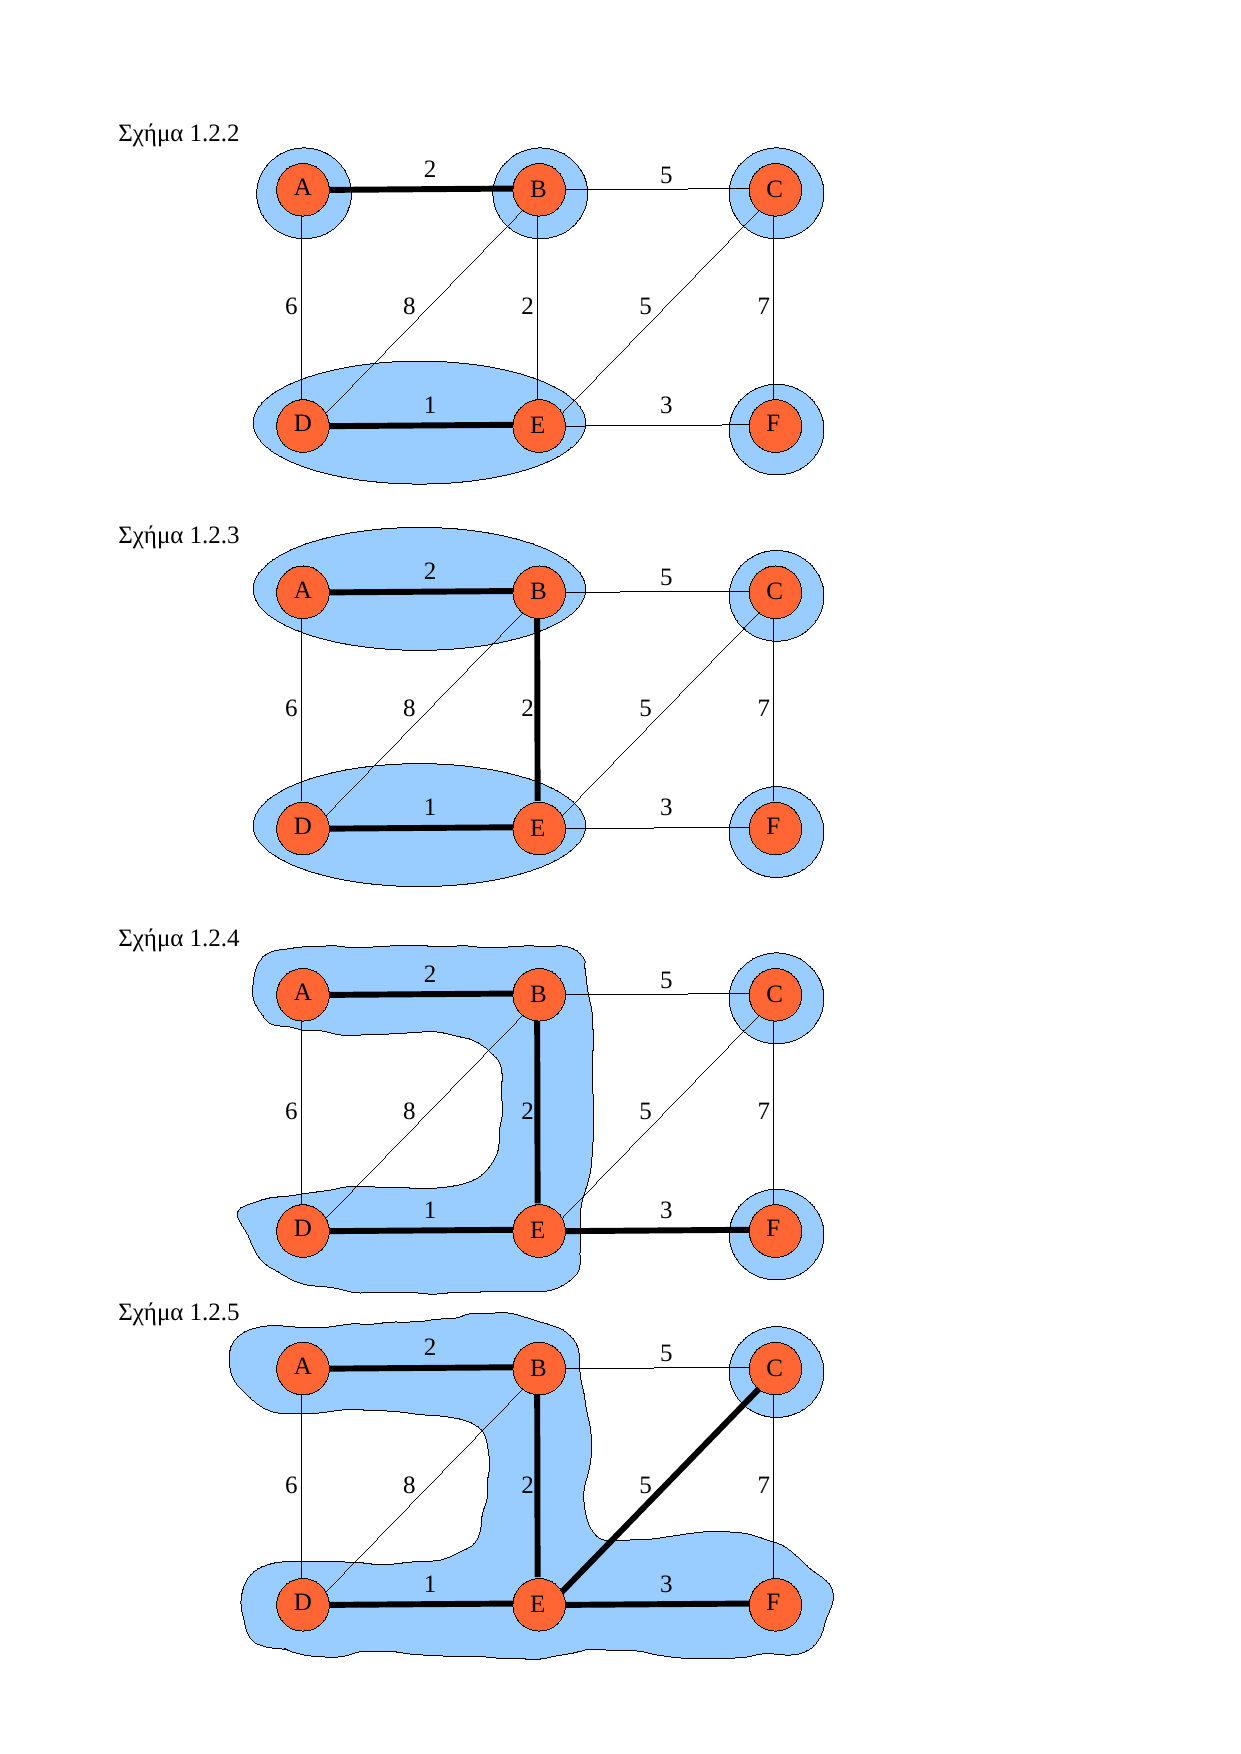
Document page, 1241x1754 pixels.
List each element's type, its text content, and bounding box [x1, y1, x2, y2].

text Σχήμα 1.2.4 [118, 923, 1122, 981]
text Σχήμα 1.2.5 [118, 1297, 1122, 1354]
text Σχήμα 1.2.2 [118, 118, 1122, 176]
text Σχήμα 1.2.3 [118, 521, 1122, 578]
